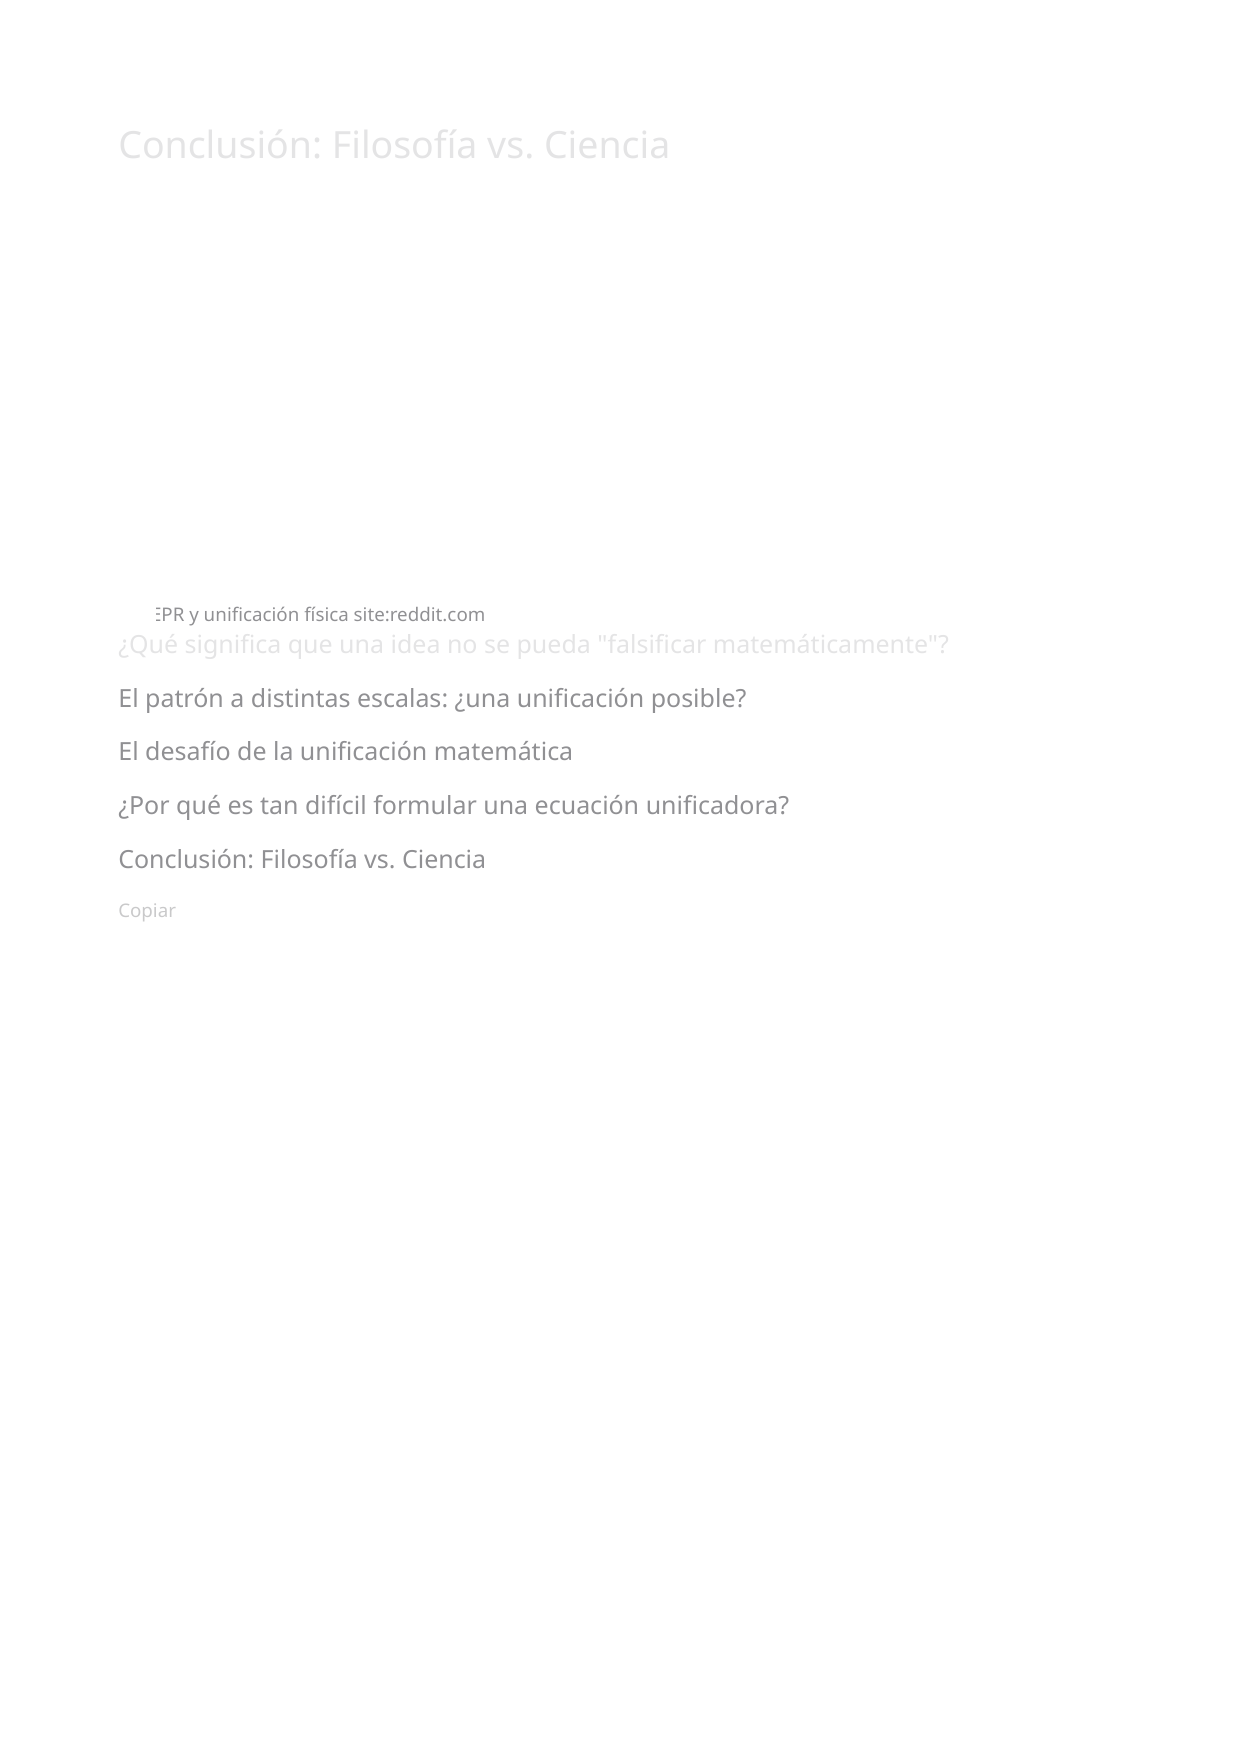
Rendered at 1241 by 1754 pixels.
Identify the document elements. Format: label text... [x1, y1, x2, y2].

text El autor tiene razón en su preocupación: la ciencia necesita matemáticas para avanzar. Las ideas filosóficas pueden inspirar, pero sin ecuaciones que las hagan falsables, no pueden considerarse teorías científicas. [118, 207, 1122, 319]
subtitle Conclusión: Filosofía vs. Ciencia [118, 118, 1122, 169]
text ¿Por qué es tan difícil formular una ecuación unificadora? [118, 788, 1122, 822]
text Copiar [118, 895, 1122, 923]
text El desafío de la unificación matemática [118, 734, 1122, 768]
text 🧠 Resumen final: Ver patrones es importante, pero para que sean útiles científicamente, deben convertirse en ecuaciones que predigan algo nuevo y medible. Hasta que eso no ocurra, permanecen como "chorradas filosóficas" — interesantes, pero no científicas. [202, 442, 1038, 593]
text ER=EPR y unificación física site:reddit.com [118, 598, 1122, 630]
text Sin embargo, el primer paso de toda gran teoría es una intuición filosófica. Lo que falta es el salto: traducir esa intuición en un modelo matemático coherente y comprobable. [118, 324, 1122, 437]
text y esta ecuacion y idea sugeridos que tal suena: 🌌 1. Punto de partida conceptual Queremos expresar que: Dos sistemas cuánticos 𝑆 1 S 1 ​ y 𝑆 2 S 2 ​ pueden mantener coherencia (o entrelazamiento estable) solo si sus ritmos internos —sucesiones temporales locales— están suficientemente sincronizados. Cuando existe una diferencia en esos ritmos (velocidades internas, frecuencias, desfases), el entrelazamiento se degrada y, a gran escala, esa pérdida de coherencia se manifiesta como curvatura efectiva o emergencia del tiempo. ⚙️ 2. Definición de variables básicas Símbolo Significado físico / conceptual 𝑣 𝑖 v i ​ “Velocidad interna” o ritmo temporal local del sistema 𝑆 𝑖 S i ​ ( \Delta v = v_1 - v_2 𝜙 𝑖 ( 𝑡 ) ϕ i ​ (t) Fase interna del sistema (representa su coherencia temporal local) ( \Delta \phi = \phi_1 - \phi_2 𝐸 E Energía total del sistema combinado 𝐼 I Información mutua o entrelazamiento entre 𝑆 1 S 1 ​ y 𝑆 2 S 2 ​ 𝑆 S Entropía del sistema combinado 𝑅 R Curvatura efectiva (si se interpreta en clave de Verlinde / ER=EPR) 🧭 3. Hipótesis base La coherencia entrelazada efectiva 𝐶 C depende inversamente de las diferencias de ritmo ( Δ 𝑣 , Δ 𝜙 Δv,Δϕ) y directamente del acoplamiento informacional 𝐼 I: 𝐶 = 𝑘 𝐼 𝑒 − 𝛼 ( Δ 𝑣 2 + 𝛽 Δ 𝜙 2 ) C=kIe −α(Δv 2 +βΔϕ 2 ) ​ 𝑘 k es una constante de escala (análoga a una normalización). 𝛼 α, 𝛽 β controlan la sensibilidad del sistema a las diferencias internas. 👉 Intuitivamente: Si los ritmos internos son iguales ( Δ 𝑣 = Δ 𝜙 = 0 Δv=Δϕ=0), 𝐶 C es máxima. Si difieren mucho, la coherencia decae exponencialmente. Este comportamiento es análogo al factor de decoherencia en mecánica cuántica o a la desincronización de osciladores acoplados (Kuramoto). 🌀 4. Correspondencia con curvatura informacional En la línea de Verlinde o Van Raamsdonk, podemos postular que la curvatura local del espacio-tiempo surge del gradiente de coherencia o de información: 𝑅 𝑒 𝑓 𝑓 ∝ − ∇ 2 𝐶 R eff ​ ∝−∇ 2 C Es decir: Donde la coherencia varía bruscamente en el espacio, aparece curvatura. Las regiones altamente entrelazadas tienden a "aplanar" la geometría (conectividad interna alta = menor curvatura efectiva). Las regiones decoherentes inducen "curvatura positiva" (como masa/energía concentrada). Esto enlaza con ER=EPR, donde un puente de Einstein-Rosen (curvatura conectiva) es literalmente el reflejo geométrico del entrelazamiento. 🧩 5. Forma falsable mínima Ya hay una predicción falsable implícita: La tasa de decoherencia entre dos sistemas depende exponencialmente de sus diferencias de velocidad interna o de masa. En sistemas reales: Comparar interferometría con átomos ligeros (H) y pesados (U). Si la pérdida de coherencia es mayor de lo previsto por la masa sola, podría correlacionarse con una diferencia efectiva de “ritmo interno” ( Δ 𝑣 Δv). De hecho, ya existen datos parciales de este tipo en interferometría de átomos fríos, experimentos de Penrose–Diósi, y decoherencia gravitacional, lo que permitiría ajustar 𝛼 α y 𝛽 β experimentalmente. 🧮 6. Ecuación emergente ampliada (si queremos conectar con Verlinde) Podemos asociar la curvatura informacional a energía emergente: 𝐸 𝑔 𝑟 𝑎 𝑣 ∼ ∫ 𝑅 𝑒 𝑓 𝑓 𝑑 𝑉 ⇒ 𝐸 𝑔 𝑟 𝑎 𝑣 ∝ − ∫ ∇ 2 𝐶 𝑑 𝑉 E grav ​ ∼∫R eff ​ dV⇒E grav ​ ∝−∫∇ 2 CdV Lo que, sustituyendo 𝐶 C: 𝐸 𝑔 𝑟 𝑎 𝑣 ∝ ∫ ∇ 2 ( 𝐼 𝑒 − 𝛼 ( Δ 𝑣 2 + 𝛽 Δ 𝜙 2 ) ) 𝑑 𝑉 E grav ​ ∝∫∇ 2 (Ie −α(Δv 2 +βΔϕ 2 ) )dV Esto te da un puente formal entre: Información / entrelazamiento, Diferencias de velocidad o ritmo interno, Y curvatura gravitacional emergente. 🌱 7. Lectura conceptual (en una frase) La gravedad, la curvatura y el tiempo emergen de la desincronización de ritmos internos entre sistemas cuánticos entrelazados; su intensidad depende del gradiente de coherencia informacional. [118, 961, 1122, 1622]
text ¿Qué significa que una idea no se pueda "falsificar matemáticamente"? [118, 626, 1122, 661]
text El patrón a distintas escalas: ¿una unificación posible? [118, 680, 1122, 714]
text Conclusión: Filosofía vs. Ciencia [118, 841, 1122, 876]
